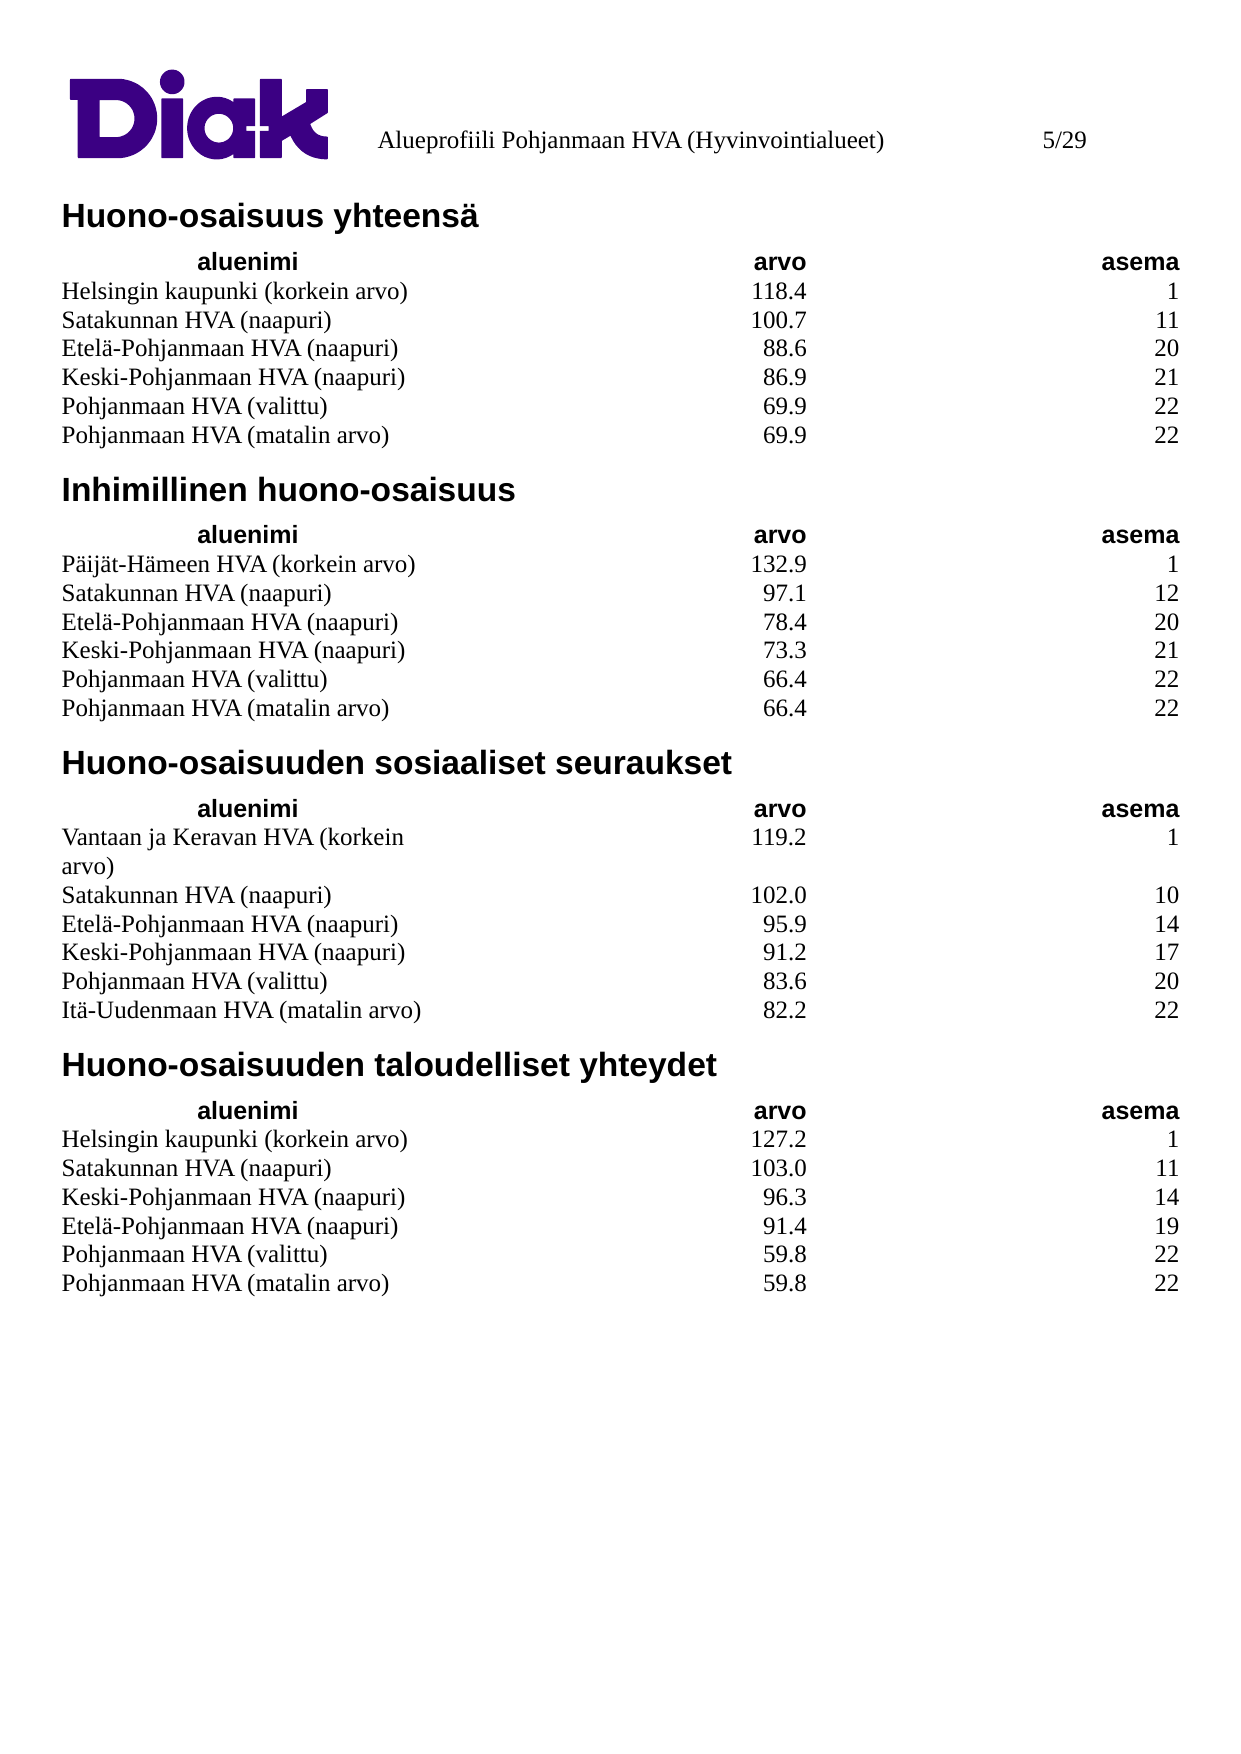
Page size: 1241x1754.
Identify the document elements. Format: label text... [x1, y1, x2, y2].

table_cell 22 [806, 693, 1179, 722]
table_cell 11 [806, 1153, 1179, 1182]
table_cell 103.0 [434, 1153, 806, 1182]
table_cell 1 [806, 1125, 1179, 1153]
table_cell Etelä-Pohjanmaan HVA (naapuri) [61, 607, 434, 636]
table_header asema [806, 247, 1179, 276]
table_cell Helsingin kaupunki (korkein arvo) [61, 276, 434, 305]
table_cell 59.8 [434, 1268, 806, 1297]
table_cell 14 [806, 909, 1179, 937]
subtitle Huono-osaisuus yhteensä [61, 196, 1179, 235]
subtitle Inhimillinen huono-osaisuus [61, 469, 1179, 508]
table_cell 118.4 [434, 276, 806, 305]
table_header asema [806, 1096, 1179, 1124]
table_cell 22 [806, 420, 1179, 448]
table_cell 10 [806, 880, 1179, 909]
table_cell 127.2 [434, 1125, 806, 1153]
table_cell Vantaan ja Keravan HVA (korkein arvo) [61, 823, 434, 880]
table_cell 20 [806, 607, 1179, 636]
table_cell Päijät-Hämeen HVA (korkein arvo) [61, 549, 434, 578]
table_cell 20 [806, 966, 1179, 995]
table_cell Etelä-Pohjanmaan HVA (naapuri) [61, 1211, 434, 1239]
table_cell Itä-Uudenmaan HVA (matalin arvo) [61, 995, 434, 1024]
table_header aluenimi [61, 521, 434, 549]
table_cell 20 [806, 334, 1179, 362]
table_header arvo [434, 247, 806, 276]
table_header aluenimi [61, 1096, 434, 1124]
table_cell 1 [806, 276, 1179, 305]
table_cell 22 [806, 995, 1179, 1024]
table_cell 1 [806, 823, 1179, 880]
table_cell 66.4 [434, 693, 806, 722]
table_cell 88.6 [434, 334, 806, 362]
table_cell Satakunnan HVA (naapuri) [61, 305, 434, 333]
table_cell Keski-Pohjanmaan HVA (naapuri) [61, 636, 434, 664]
table_cell 22 [806, 1268, 1179, 1297]
table_cell 14 [806, 1182, 1179, 1211]
table_cell 69.9 [434, 420, 806, 448]
table_cell 17 [806, 938, 1179, 966]
table_cell Satakunnan HVA (naapuri) [61, 1153, 434, 1182]
subtitle Huono-osaisuuden sosiaaliset seuraukset [61, 743, 1179, 781]
table_cell 119.2 [434, 823, 806, 880]
table_cell Pohjanmaan HVA (matalin arvo) [61, 420, 434, 448]
table_cell 22 [806, 1240, 1179, 1268]
table_cell 66.4 [434, 664, 806, 693]
table_header asema [806, 794, 1179, 822]
table_cell 11 [806, 305, 1179, 333]
subtitle Huono-osaisuuden taloudelliset yhteydet [61, 1044, 1179, 1083]
table_cell 96.3 [434, 1182, 806, 1211]
table_cell Keski-Pohjanmaan HVA (naapuri) [61, 1182, 434, 1211]
table_cell 22 [806, 664, 1179, 693]
table_cell Pohjanmaan HVA (matalin arvo) [61, 693, 434, 722]
table_header arvo [434, 521, 806, 549]
table_cell 22 [806, 391, 1179, 420]
table_cell 19 [806, 1211, 1179, 1239]
table_cell 69.9 [434, 391, 806, 420]
table_cell Etelä-Pohjanmaan HVA (naapuri) [61, 334, 434, 362]
table_cell Satakunnan HVA (naapuri) [61, 578, 434, 607]
table_cell 83.6 [434, 966, 806, 995]
table_cell 59.8 [434, 1240, 806, 1268]
table_cell 78.4 [434, 607, 806, 636]
table_cell Etelä-Pohjanmaan HVA (naapuri) [61, 909, 434, 937]
table_cell 21 [806, 636, 1179, 664]
table_header arvo [434, 1096, 806, 1124]
table_cell 86.9 [434, 362, 806, 391]
table_cell Pohjanmaan HVA (valittu) [61, 1240, 434, 1268]
table_header asema [806, 521, 1179, 549]
table_header aluenimi [61, 247, 434, 276]
table_cell Keski-Pohjanmaan HVA (naapuri) [61, 938, 434, 966]
table_cell 95.9 [434, 909, 806, 937]
table_cell Helsingin kaupunki (korkein arvo) [61, 1125, 434, 1153]
table_cell 1 [806, 549, 1179, 578]
table_cell Pohjanmaan HVA (valittu) [61, 391, 434, 420]
table_cell 73.3 [434, 636, 806, 664]
table_header aluenimi [61, 794, 434, 822]
table_cell 91.4 [434, 1211, 806, 1239]
table_cell Pohjanmaan HVA (valittu) [61, 966, 434, 995]
table_cell Keski-Pohjanmaan HVA (naapuri) [61, 362, 434, 391]
table_cell 100.7 [434, 305, 806, 333]
table_cell 21 [806, 362, 1179, 391]
table_cell Satakunnan HVA (naapuri) [61, 880, 434, 909]
table_cell 132.9 [434, 549, 806, 578]
table_cell Pohjanmaan HVA (valittu) [61, 664, 434, 693]
table_cell 12 [806, 578, 1179, 607]
table_cell 97.1 [434, 578, 806, 607]
table_header arvo [434, 794, 806, 822]
table_cell 91.2 [434, 938, 806, 966]
table_cell 102.0 [434, 880, 806, 909]
table_cell Pohjanmaan HVA (matalin arvo) [61, 1268, 434, 1297]
table_cell 82.2 [434, 995, 806, 1024]
